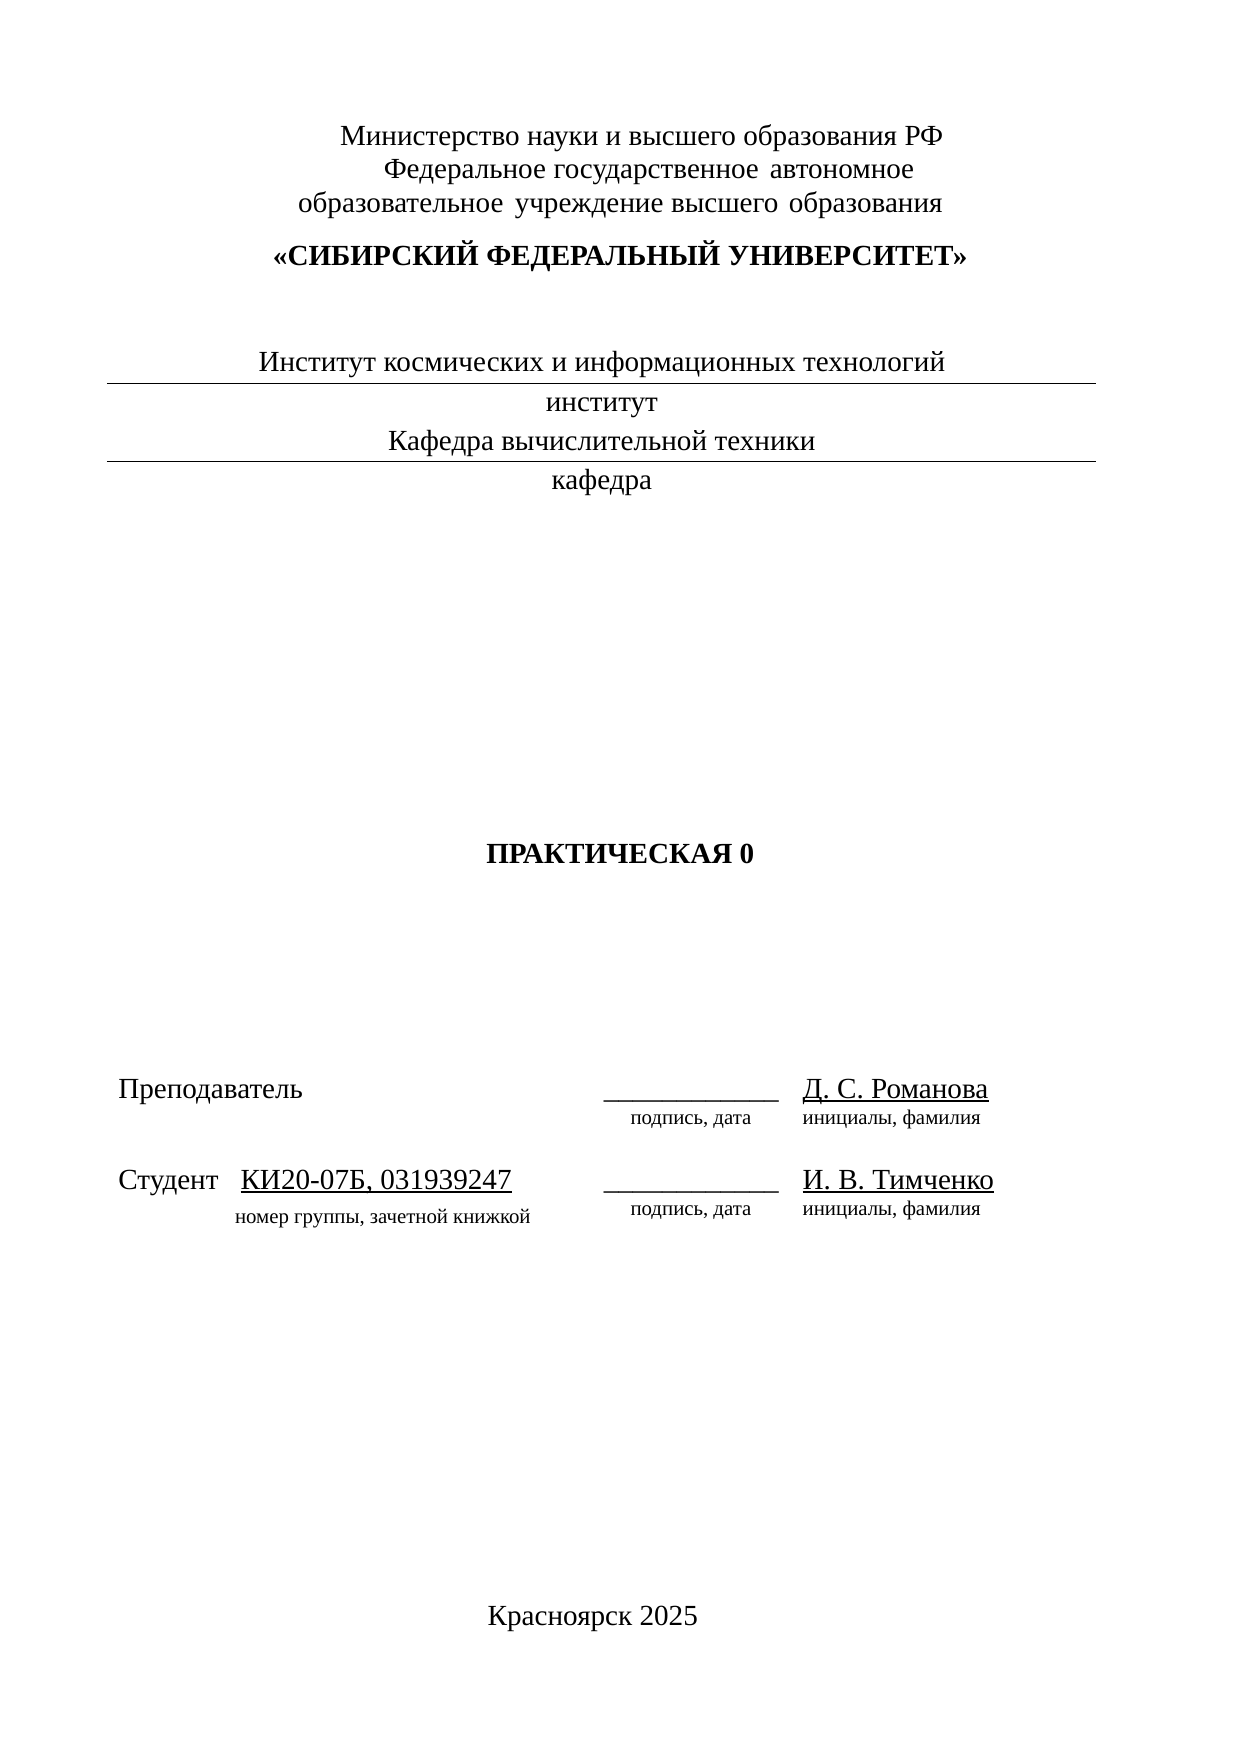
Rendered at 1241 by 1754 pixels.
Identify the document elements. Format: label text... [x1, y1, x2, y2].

table_cell инициалы, фамилия [791, 1196, 1133, 1229]
table_cell инициалы, фамилия [791, 1105, 1133, 1162]
table_cell кафедра [107, 462, 1096, 501]
table_cell [107, 1105, 591, 1162]
table_cell институт [107, 384, 1096, 423]
table_cell подпись, дата [591, 1196, 791, 1229]
table_cell Кафедра вычислительной техники [107, 423, 1096, 461]
table_cell номер группы, зачетной книжкой [107, 1196, 591, 1229]
table_header Д. С. Романова [791, 1071, 1133, 1104]
text «СИБИРСКИЙ ФЕДЕРАЛЬНЫЙ УНИВЕРСИТЕТ» [118, 238, 1122, 272]
table_header ____________ [591, 1071, 791, 1104]
table_cell подпись, дата [591, 1105, 791, 1162]
table_cell ____________ [591, 1162, 791, 1196]
table_cell Студент КИ20-07Б, 031939247 [107, 1162, 591, 1196]
text ПРАКТИЧЕСКАЯ 0 [118, 836, 1122, 870]
text Красноярск 2025 [118, 1598, 1122, 1632]
text Министерство науки и высшего образования РФ [118, 118, 1122, 152]
text Федеральное государственное автономное [118, 152, 1122, 185]
text образовательное учреждение высшего образования [118, 185, 1122, 219]
table_header Институт космических и информационных технологий [107, 345, 1096, 383]
table_cell И. В. Тимченко [791, 1162, 1133, 1196]
table_header Преподаватель [107, 1071, 591, 1104]
